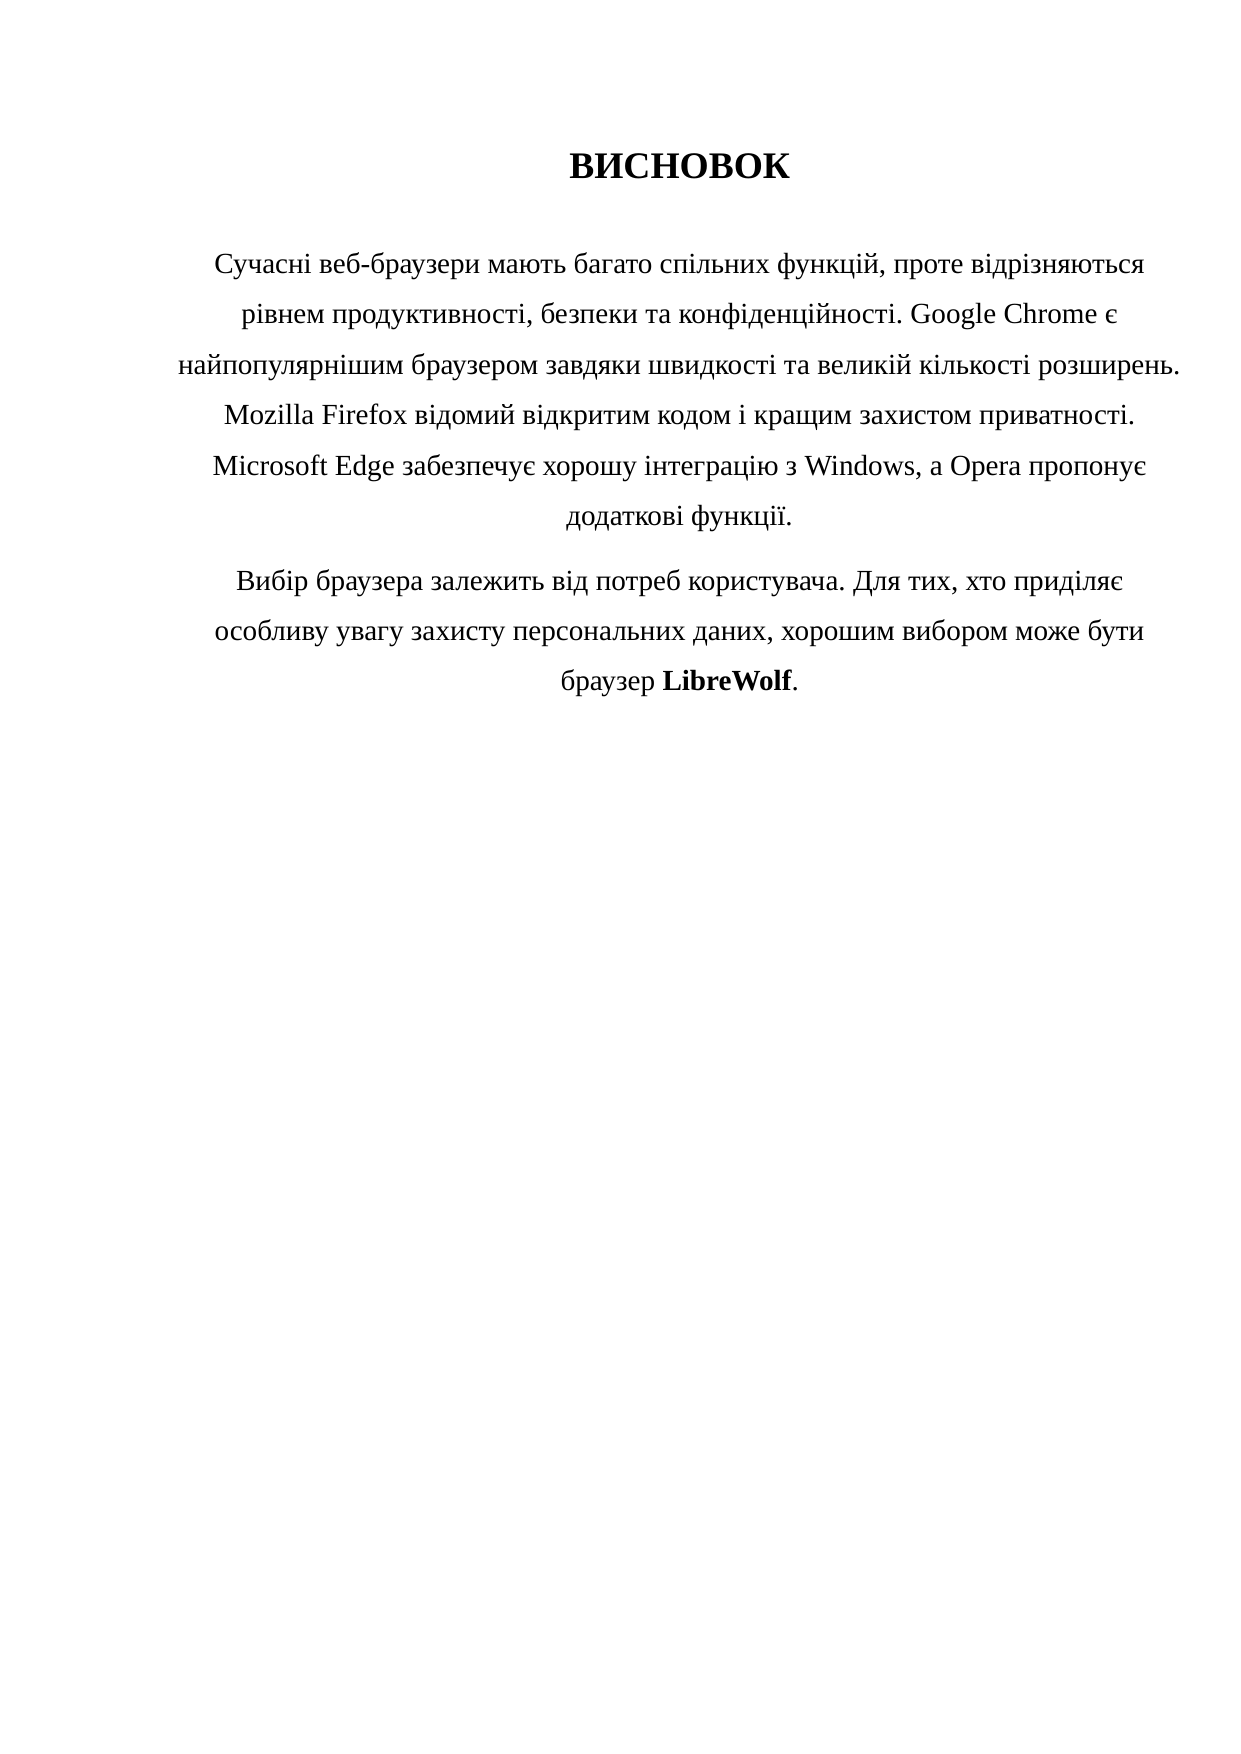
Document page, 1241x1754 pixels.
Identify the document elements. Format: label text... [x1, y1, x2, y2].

text Сучасні веб-браузери мають багато спільних функцій, проте відрізняються рівнем продуктивності, безпеки та конфіденційності. Google Chrome є найпопулярнішим браузером завдяки швидкості та великій кількості розширень. Mozilla Firefox відомий відкритим кодом і кращим захистом приватності. Microsoft Edge забезпечує хорошу інтеграцію з Windows, а Opera пропонує додаткові функції. [177, 246, 1182, 531]
text Вибір браузера залежить від потреб користувача. Для тих, хто приділяє особливу увагу захисту персональних даних, хорошим вибором може бути браузер LibreWolf. [177, 563, 1182, 697]
subtitle ВИСНОВОК [177, 143, 1182, 186]
